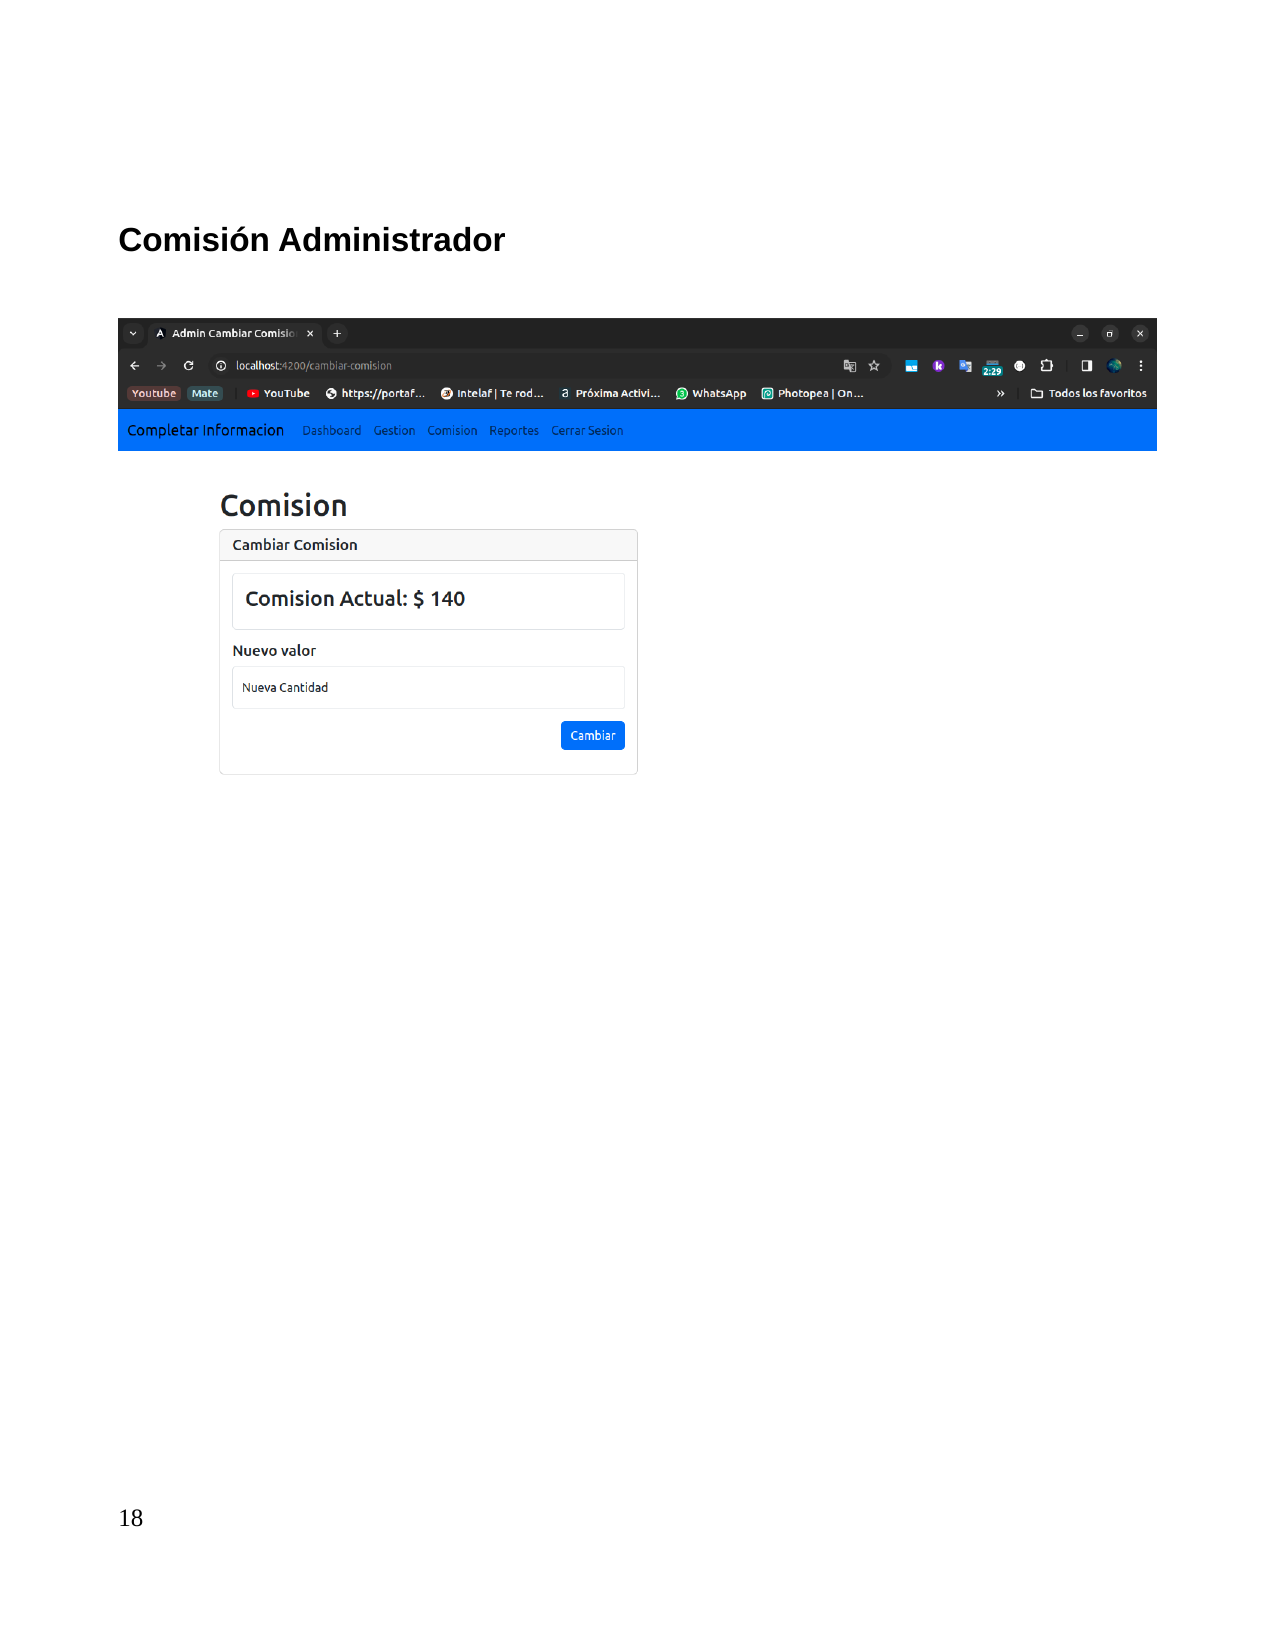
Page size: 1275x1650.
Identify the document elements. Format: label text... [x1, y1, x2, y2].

picture [118, 318, 1157, 973]
subtitle Comisión Administrador [118, 219, 1157, 258]
